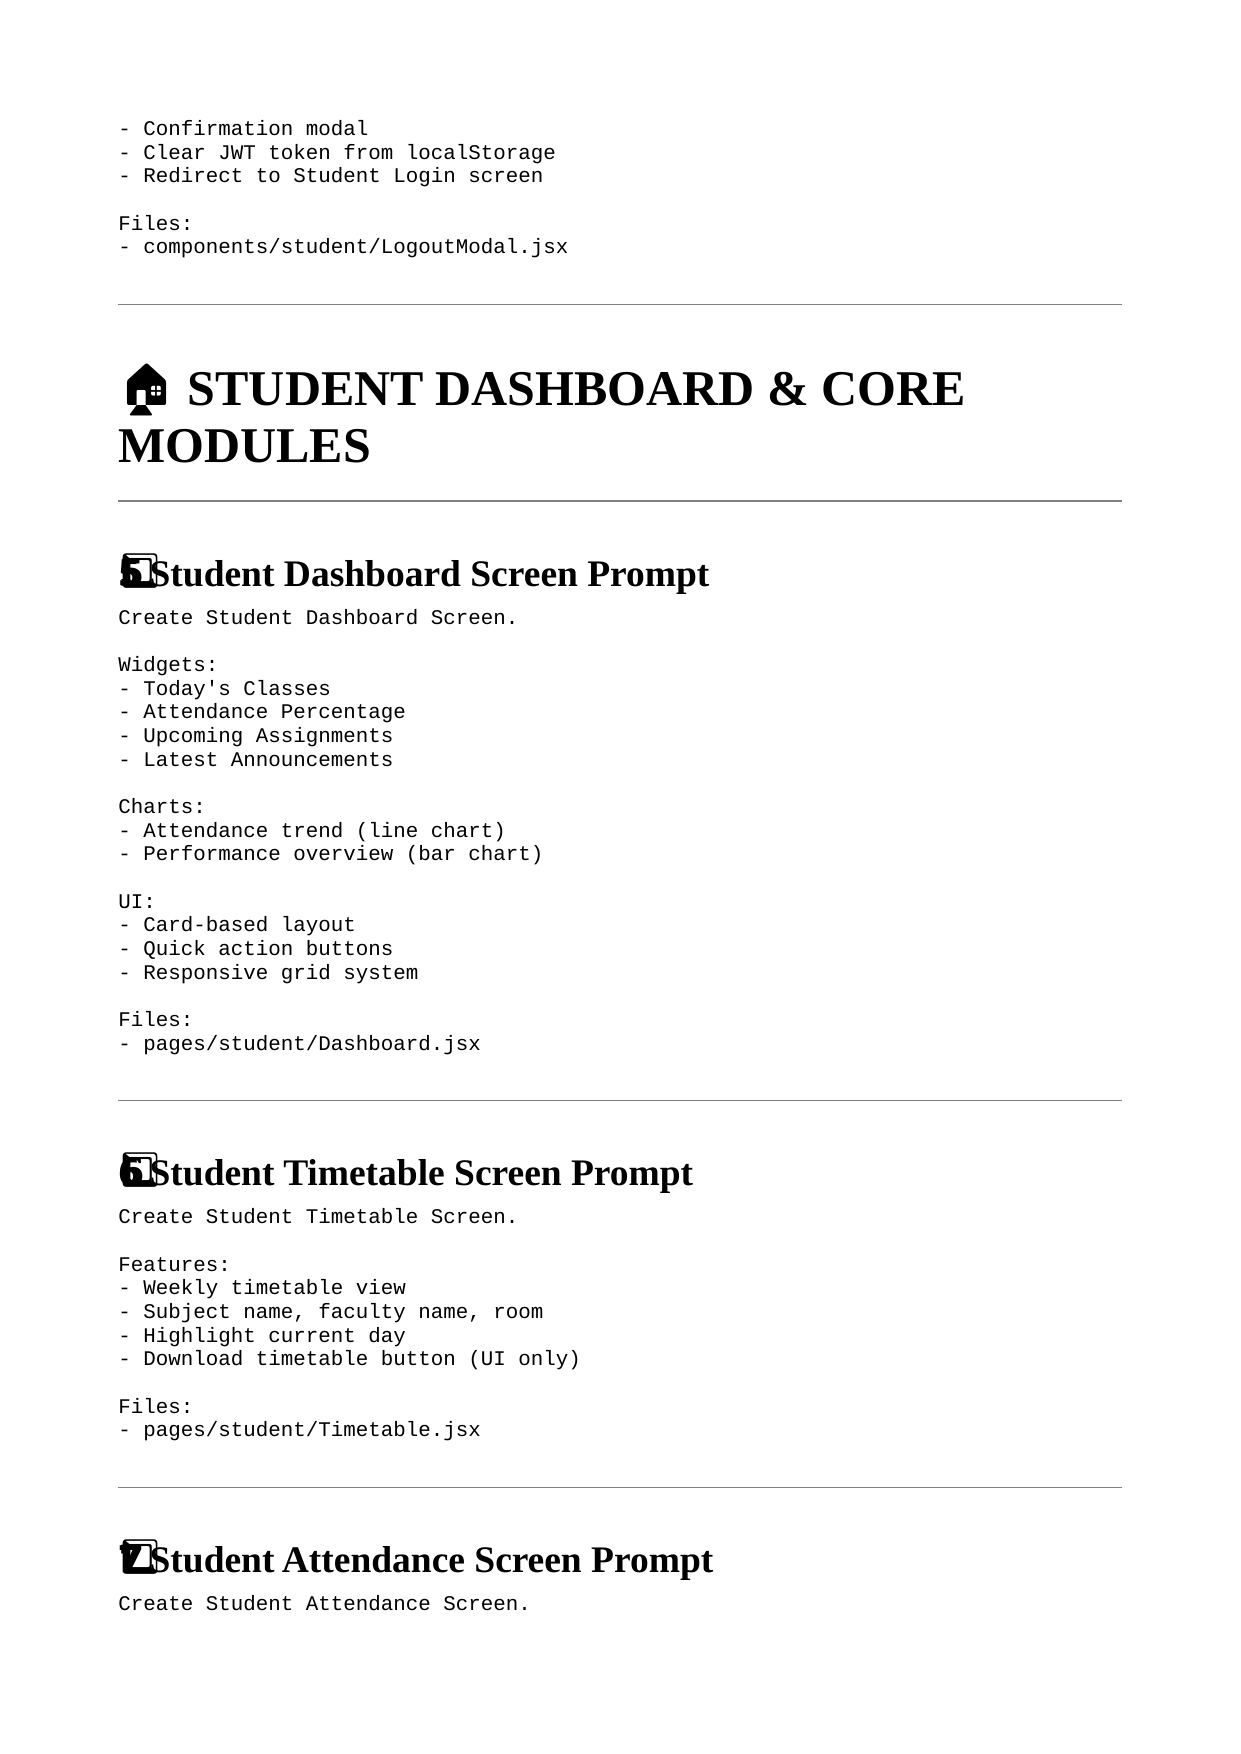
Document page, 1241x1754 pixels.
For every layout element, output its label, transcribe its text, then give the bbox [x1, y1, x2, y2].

subtitle 7️⃣ Student Attendance Screen Prompt [118, 1537, 1122, 1581]
subtitle 🏠 STUDENT DASHBOARD & CORE MODULES [118, 359, 1122, 474]
text Widgets: [118, 654, 1122, 678]
text - Clear JWT token from localStorage [118, 142, 1122, 165]
text - Responsive grid system [118, 962, 1122, 985]
subtitle 6️⃣ Student Timetable Screen Prompt [118, 1151, 1122, 1194]
text - Performance overview (bar chart) [118, 843, 1122, 867]
text - Download timetable button (UI only) [118, 1348, 1122, 1372]
text - Confirmation modal [118, 118, 1122, 142]
text - Subject name, faculty name, room [118, 1301, 1122, 1325]
text - Redirect to Student Login screen [118, 165, 1122, 189]
text - components/student/LogoutModal.jsx [118, 236, 1122, 260]
subtitle 5️⃣ Student Dashboard Screen Prompt [118, 551, 1122, 594]
text Charts: [118, 796, 1122, 820]
text - Attendance trend (line chart) [118, 820, 1122, 843]
text UI: [118, 891, 1122, 914]
text - Today's Classes [118, 678, 1122, 702]
text - Upcoming Assignments [118, 725, 1122, 749]
text Create Student Dashboard Screen. [118, 607, 1122, 631]
text Features: [118, 1254, 1122, 1277]
text - Highlight current day [118, 1325, 1122, 1348]
text - Quick action buttons [118, 938, 1122, 962]
text Files: [118, 1396, 1122, 1419]
text - Latest Announcements [118, 749, 1122, 772]
text - Attendance Percentage [118, 702, 1122, 725]
text - Card-based layout [118, 914, 1122, 938]
text - Weekly timetable view [118, 1277, 1122, 1301]
text Files: [118, 213, 1122, 236]
text - pages/student/Timetable.jsx [118, 1419, 1122, 1443]
text Create Student Timetable Screen. [118, 1206, 1122, 1230]
text Files: [118, 1009, 1122, 1033]
text Create Student Attendance Screen. [118, 1593, 1122, 1617]
text - pages/student/Dashboard.jsx [118, 1033, 1122, 1056]
